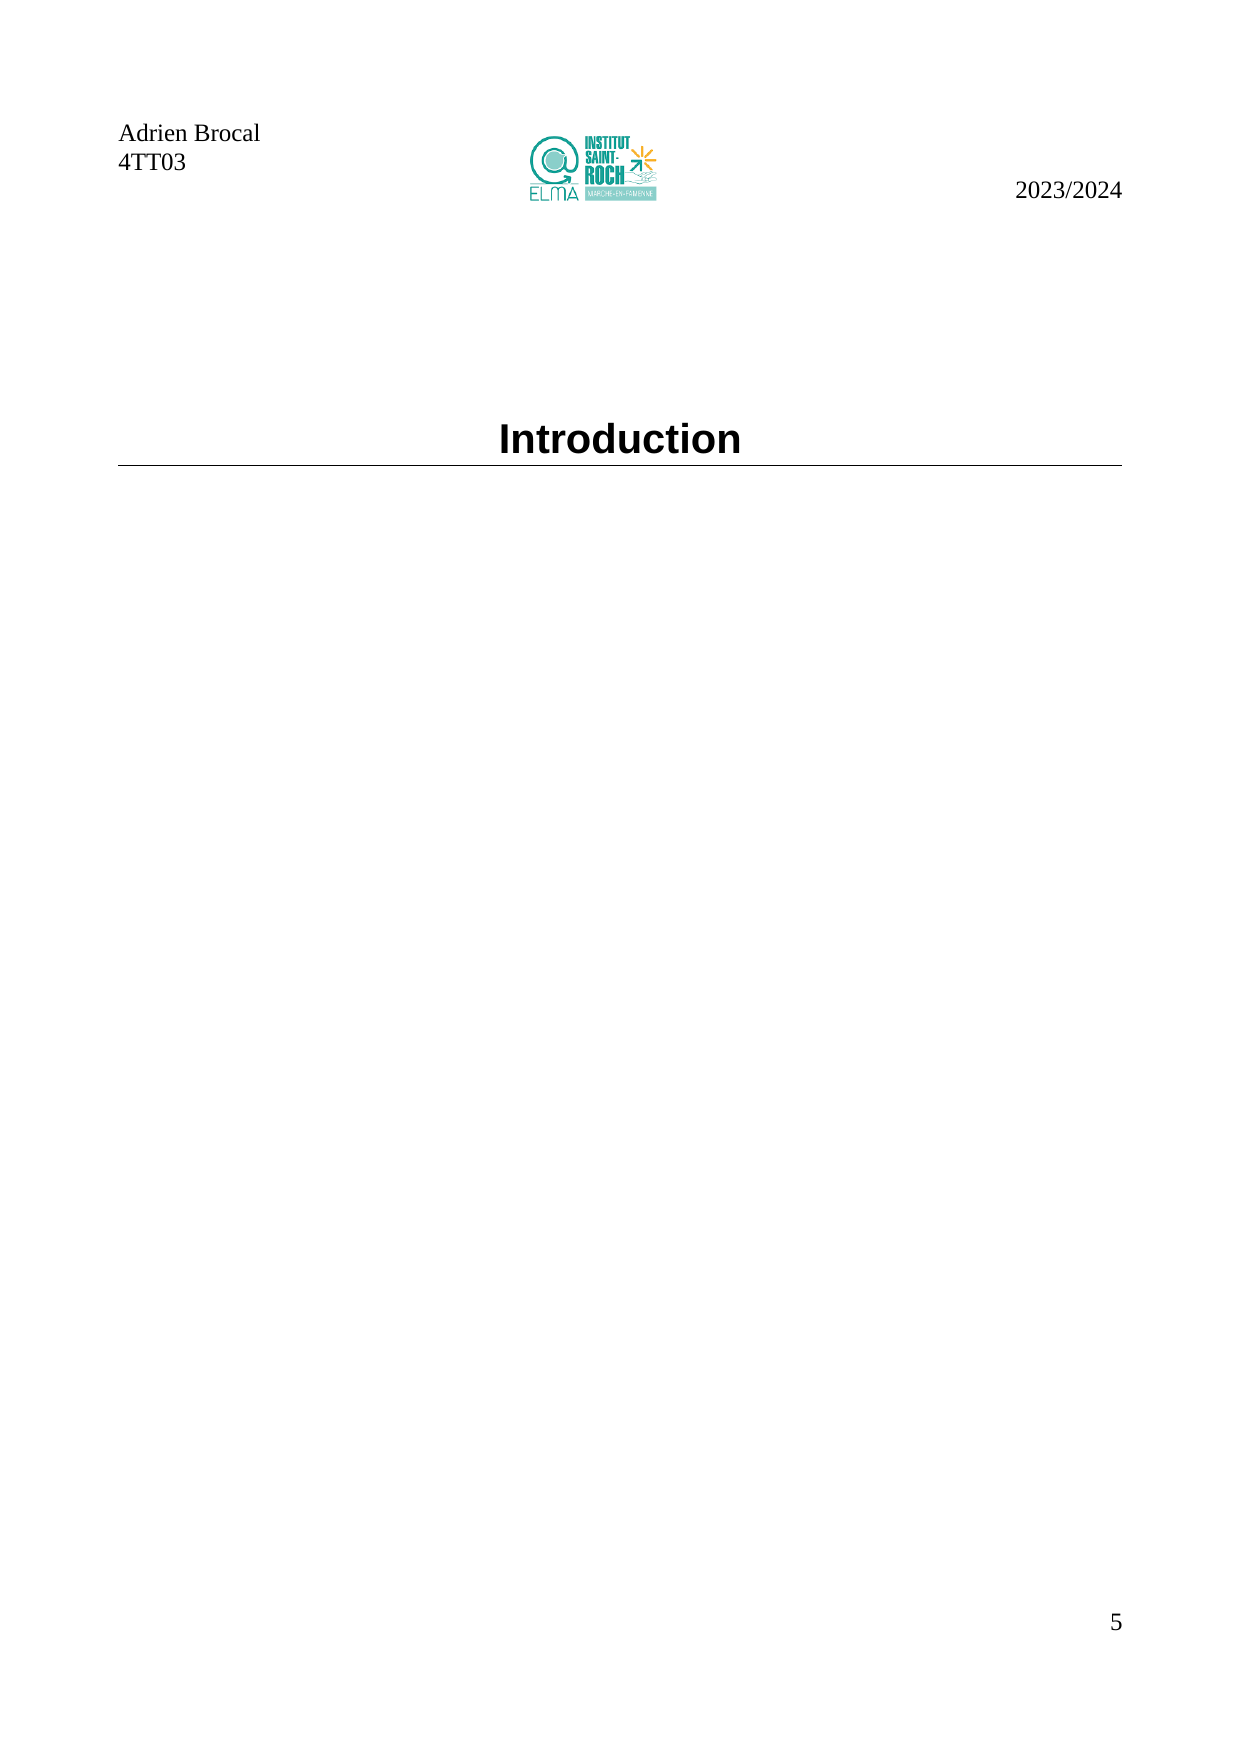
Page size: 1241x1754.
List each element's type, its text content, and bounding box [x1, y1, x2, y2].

subtitle Introduction [118, 412, 1122, 465]
picture [511, 86, 664, 240]
